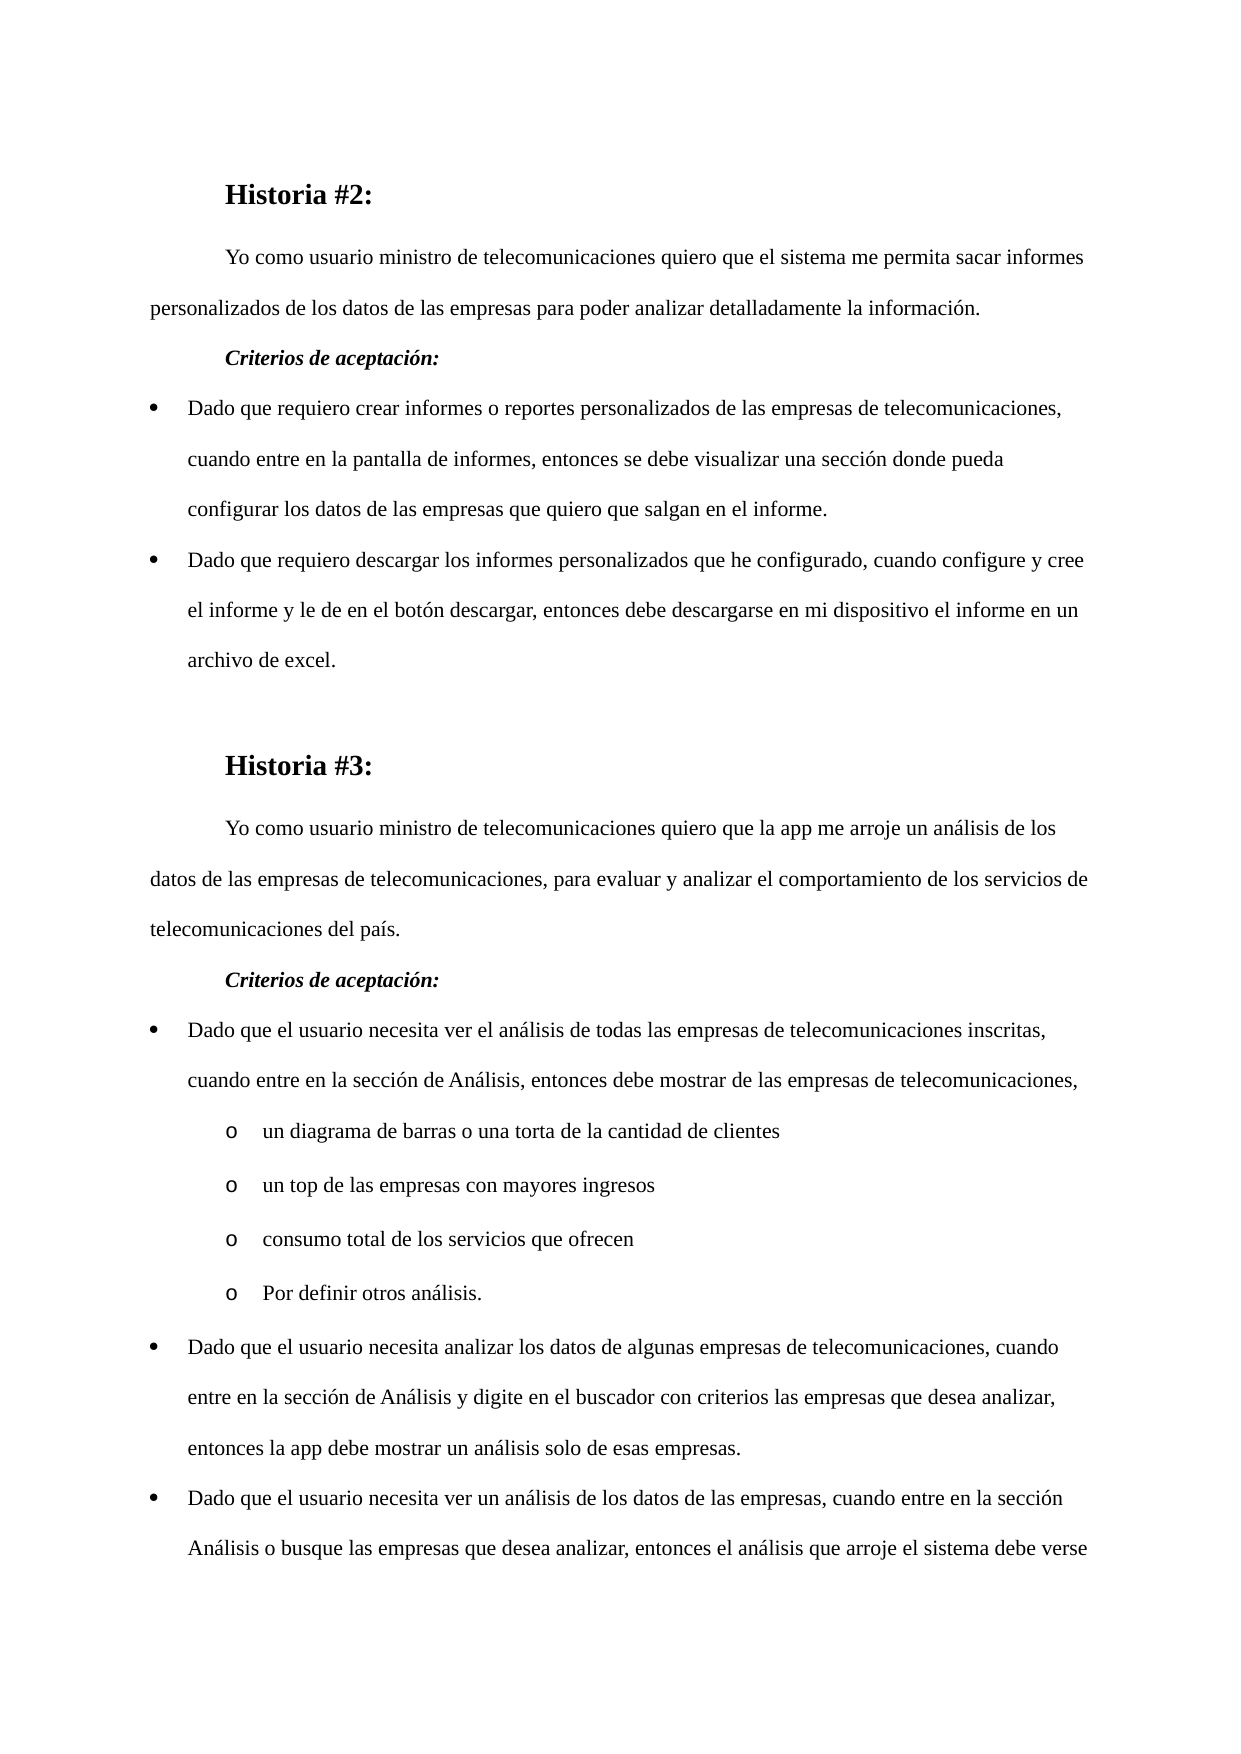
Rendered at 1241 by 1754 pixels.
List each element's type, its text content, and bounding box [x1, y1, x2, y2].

text Criterios de aceptación: [150, 345, 1090, 370]
text Criterios de aceptación: [150, 967, 1090, 992]
list Por definir otros análisis. [225, 1280, 1090, 1307]
text Yo como usuario ministro de telecomunicaciones quiero que la app me arroje un análisis de los datos de las empresas de telecomunicaciones, para evaluar y analizar el comportamiento de los servicios de telecomunicaciones del país. [150, 815, 1090, 941]
text Yo como usuario ministro de telecomunicaciones quiero que el sistema me permita sacar informes personalizados de los datos de las empresas para poder analizar detalladamente la información. [150, 244, 1090, 320]
list Dado que el usuario necesita ver el análisis de todas las empresas de telecomunicaciones inscritas, cuando entre en la sección de Análisis, entonces debe mostrar de las empresas de telecomunicaciones, [150, 1017, 1090, 1093]
subtitle Historia #2: [150, 177, 1090, 211]
list Dado que el usuario necesita analizar los datos de algunas empresas de telecomunicaciones, cuando entre en la sección de Análisis y digite en el buscador con criterios las empresas que desea analizar, entonces la app debe mostrar un análisis solo de esas empresas. [150, 1334, 1090, 1460]
list un diagrama de barras o una torta de la cantidad de clientes [225, 1118, 1090, 1145]
list Dado que requiero descargar los informes personalizados que he configurado, cuando configure y cree el informe y le de en el botón descargar, entonces debe descargarse en mi dispositivo el informe en un archivo de excel. [150, 547, 1090, 673]
list Dado que requiero crear informes o reportes personalizados de las empresas de telecomunicaciones, cuando entre en la pantalla de informes, entonces se debe visualizar una sección donde pueda configurar los datos de las empresas que quiero que salgan en el informe. [150, 395, 1090, 521]
subtitle Historia #3: [150, 748, 1090, 782]
list consumo total de los servicios que ofrecen [225, 1226, 1090, 1253]
list un top de las empresas con mayores ingresos [225, 1172, 1090, 1199]
list Dado que el usuario necesita ver un análisis de los datos de las empresas, cuando entre en la sección Análisis o busque las empresas que desea analizar, entonces el análisis que arroje el sistema debe verse [150, 1485, 1090, 1561]
